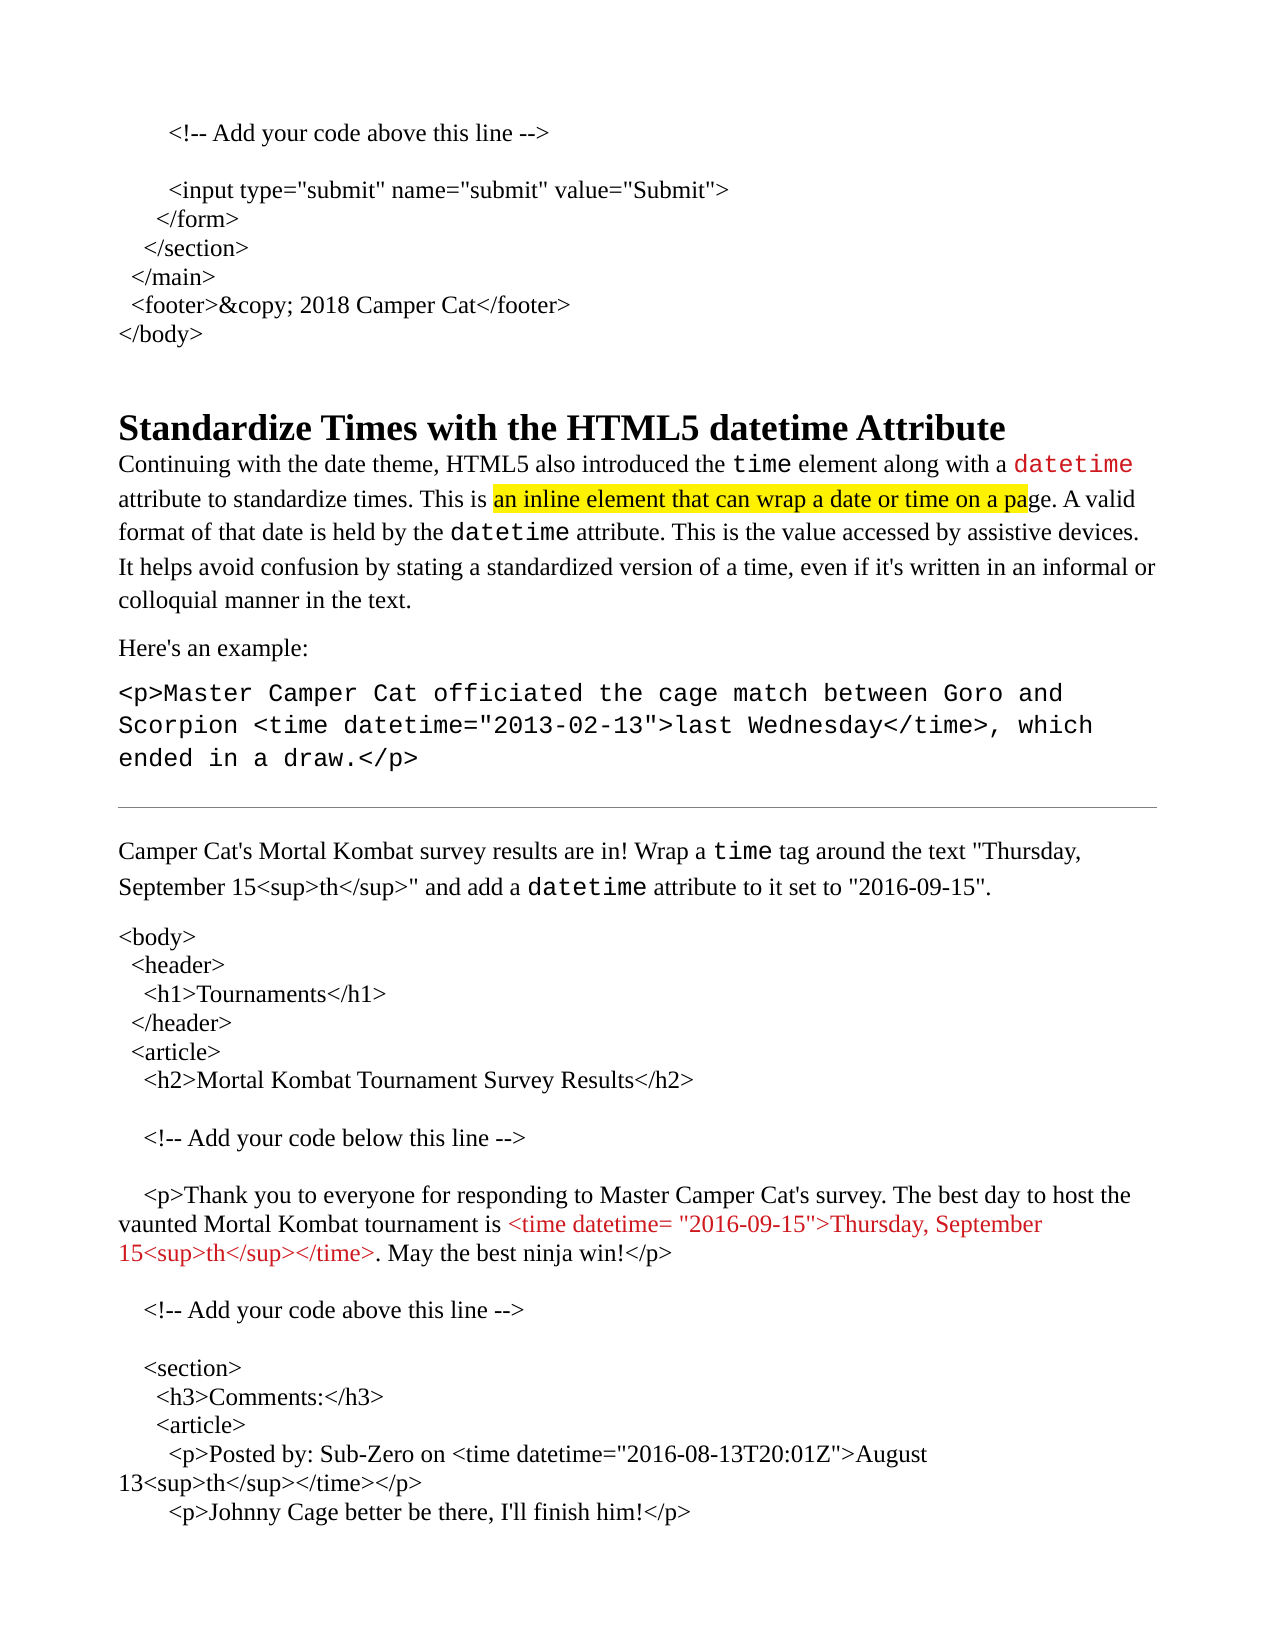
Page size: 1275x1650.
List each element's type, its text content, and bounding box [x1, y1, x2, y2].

subtitle Standardize Times with the HTML5 datetime Attribute [118, 406, 1157, 449]
text <p>Posted by: Sub-Zero on <time datetime="2016-08-13T20:01Z">August 13<sup>th</sup></time></p> [118, 1439, 1157, 1497]
text <footer>&copy; 2018 Camper Cat</footer> [118, 291, 1157, 319]
text <header> [118, 950, 1157, 979]
text <article> [118, 1037, 1157, 1065]
text <input type="submit" name="submit" value="Submit"> [118, 176, 1157, 204]
text Camper Cat's Mortal Kombat survey results are in! Wrap a time tag around the text "Thursday, September 15<sup>th</sup>" and add a datetime attribute to it set to "2016-09-15". [118, 836, 1157, 902]
text <!-- Add your code above this line --> [118, 118, 1157, 147]
text <section> [118, 1353, 1157, 1382]
text <p>Thank you to everyone for responding to Master Camper Cat's survey. The best day to host the vaunted Mortal Kombat tournament is <time datetime= "2016-09-15">Thursday, September 15<sup>th</sup></time>. May the best ninja win!</p> [118, 1180, 1157, 1267]
text Continuing with the date theme, HTML5 also introduced the time element along with a datetime attribute to standardize times. This is an inline element that can wrap a date or time on a page. A valid format of that date is held by the datetime attribute. This is the value accessed by assistive devices. It helps avoid confusion by stating a standardized version of a time, even if it's written in an informal or colloquial manner in the text. [118, 449, 1157, 614]
text <article> [118, 1410, 1157, 1439]
text Here's an example: [118, 633, 1157, 661]
text <p>Master Camper Cat officiated the cage match between Goro and Scorpion <time datetime="2013-02-13">last Wednesday</time>, which ended in a draw.</p> [118, 680, 1157, 773]
text <!-- Add your code above this line --> [118, 1295, 1157, 1324]
text </form> [118, 204, 1157, 233]
text <body> [118, 922, 1157, 950]
text </main> [118, 262, 1157, 291]
text <p>Johnny Cage better be there, I'll finish him!</p> [118, 1497, 1157, 1525]
text <h3>Comments:</h3> [118, 1382, 1157, 1410]
text </header> [118, 1008, 1157, 1037]
text <h1>Tournaments</h1> [118, 979, 1157, 1008]
text </section> [118, 233, 1157, 262]
text <!-- Add your code below this line --> [118, 1123, 1157, 1152]
text </body> [118, 319, 1157, 348]
text <h2>Mortal Kombat Tournament Survey Results</h2> [118, 1065, 1157, 1094]
